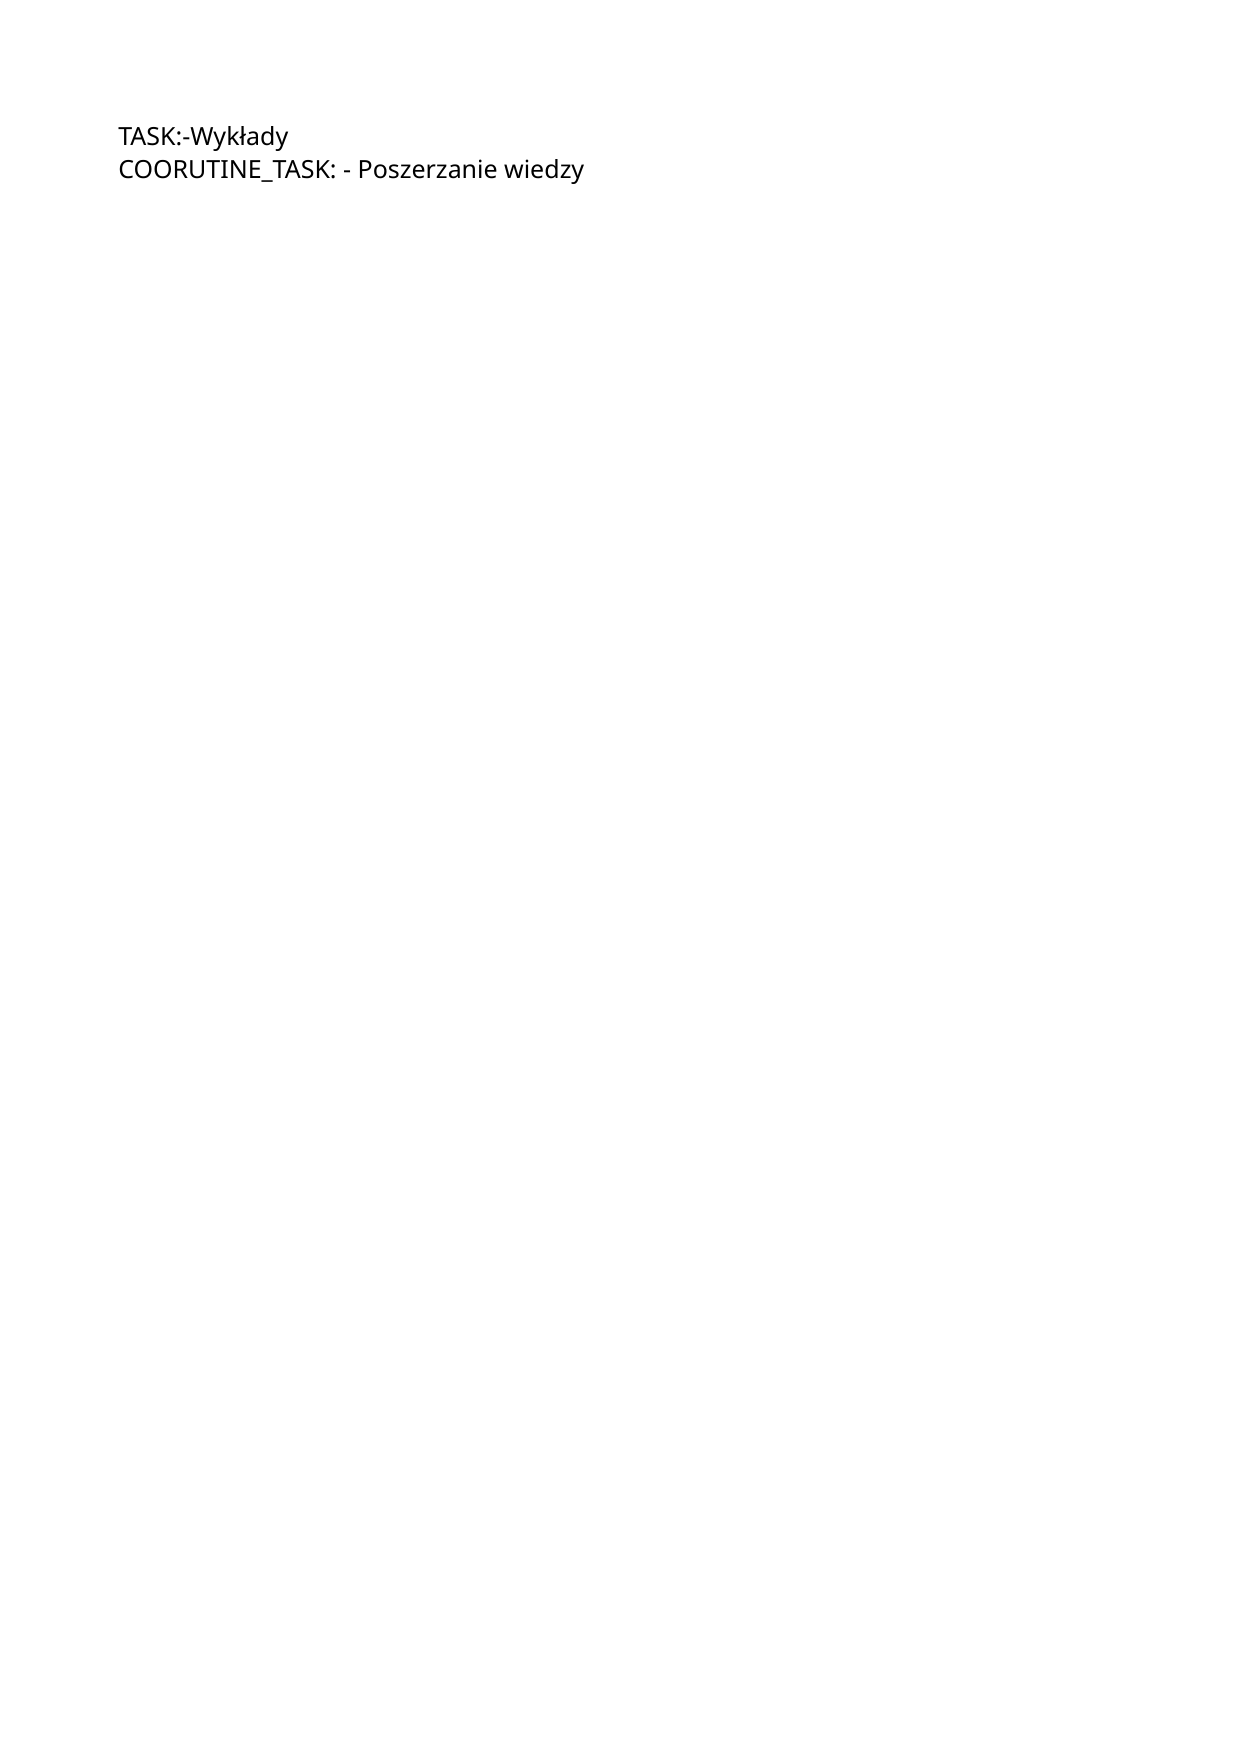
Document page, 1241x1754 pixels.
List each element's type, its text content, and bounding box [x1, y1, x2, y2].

text COORUTINE_TASK: - Poszerzanie wiedzy [118, 152, 1122, 186]
text TASK:-Wykłady [118, 118, 1122, 152]
